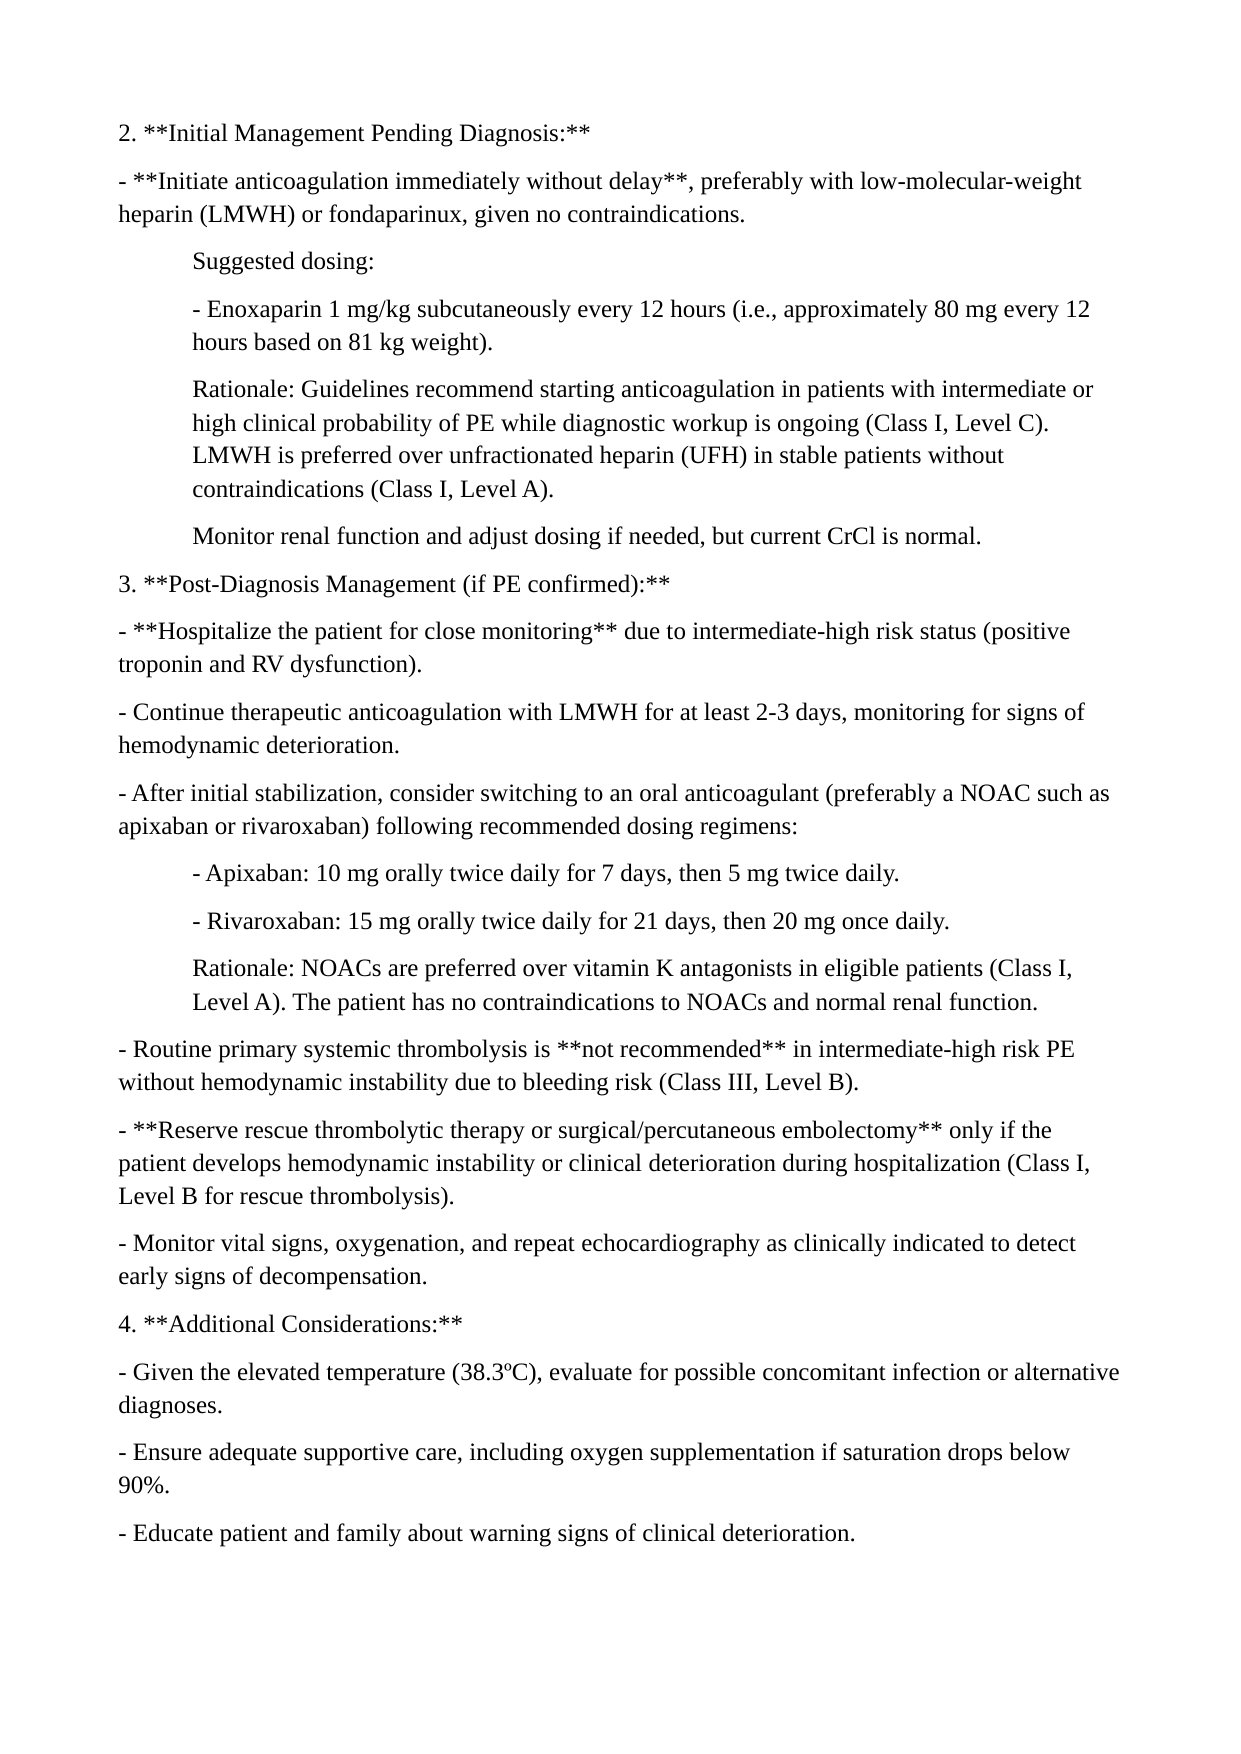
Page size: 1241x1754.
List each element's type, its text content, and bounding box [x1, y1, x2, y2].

text Rationale: Guidelines recommend starting anticoagulation in patients with intermediate or high clinical probability of PE while diagnostic workup is ongoing (Class I, Level C). LMWH is preferred over unfractionated heparin (UFH) in stable patients without contraindications (Class I, Level A). [118, 374, 1122, 502]
text - **Hospitalize the patient for close monitoring** due to intermediate-high risk status (positive troponin and RV dysfunction). [118, 616, 1122, 678]
text - Apixaban: 10 mg orally twice daily for 7 days, then 5 mg twice daily. [118, 858, 1122, 887]
text - Routine primary systemic thrombolysis is **not recommended** in intermediate-high risk PE without hemodynamic instability due to bleeding risk (Class III, Level B). [118, 1034, 1122, 1096]
text 3. **Post-Diagnosis Management (if PE confirmed):** [118, 569, 1122, 598]
text - After initial stabilization, consider switching to an oral anticoagulant (preferably a NOAC such as apixaban or rivaroxaban) following recommended dosing regimens: [118, 778, 1122, 839]
text - Ensure adequate supportive care, including oxygen supplementation if saturation drops below 90%. [118, 1437, 1122, 1499]
text - **Reserve rescue thrombolytic therapy or surgical/percutaneous embolectomy** only if the patient develops hemodynamic instability or clinical deterioration during hospitalization (Class I, Level B for rescue thrombolysis). [118, 1115, 1122, 1209]
text - Educate patient and family about warning signs of clinical deterioration. [118, 1518, 1122, 1547]
text - Continue therapeutic anticoagulation with LMWH for at least 2-3 days, monitoring for signs of hemodynamic deterioration. [118, 697, 1122, 759]
text Suggested dosing: [118, 246, 1122, 275]
text - **Initiate anticoagulation immediately without delay**, preferably with low-molecular-weight heparin (LMWH) or fondaparinux, given no contraindications. [118, 166, 1122, 227]
text 2. **Initial Management Pending Diagnosis:** [118, 118, 1122, 147]
text Monitor renal function and adjust dosing if needed, but current CrCl is normal. [118, 521, 1122, 550]
text - Given the elevated temperature (38.3ºC), evaluate for possible concomitant infection or alternative diagnoses. [118, 1357, 1122, 1418]
text Rationale: NOACs are preferred over vitamin K antagonists in eligible patients (Class I, Level A). The patient has no contraindications to NOACs and normal renal function. [118, 953, 1122, 1015]
text 4. **Additional Considerations:** [118, 1309, 1122, 1338]
text - Monitor vital signs, oxygenation, and repeat echocardiography as clinically indicated to detect early signs of decompensation. [118, 1228, 1122, 1290]
text - Rivaroxaban: 15 mg orally twice daily for 21 days, then 20 mg once daily. [118, 906, 1122, 935]
text - Enoxaparin 1 mg/kg subcutaneously every 12 hours (i.e., approximately 80 mg every 12 hours based on 81 kg weight). [118, 294, 1122, 356]
